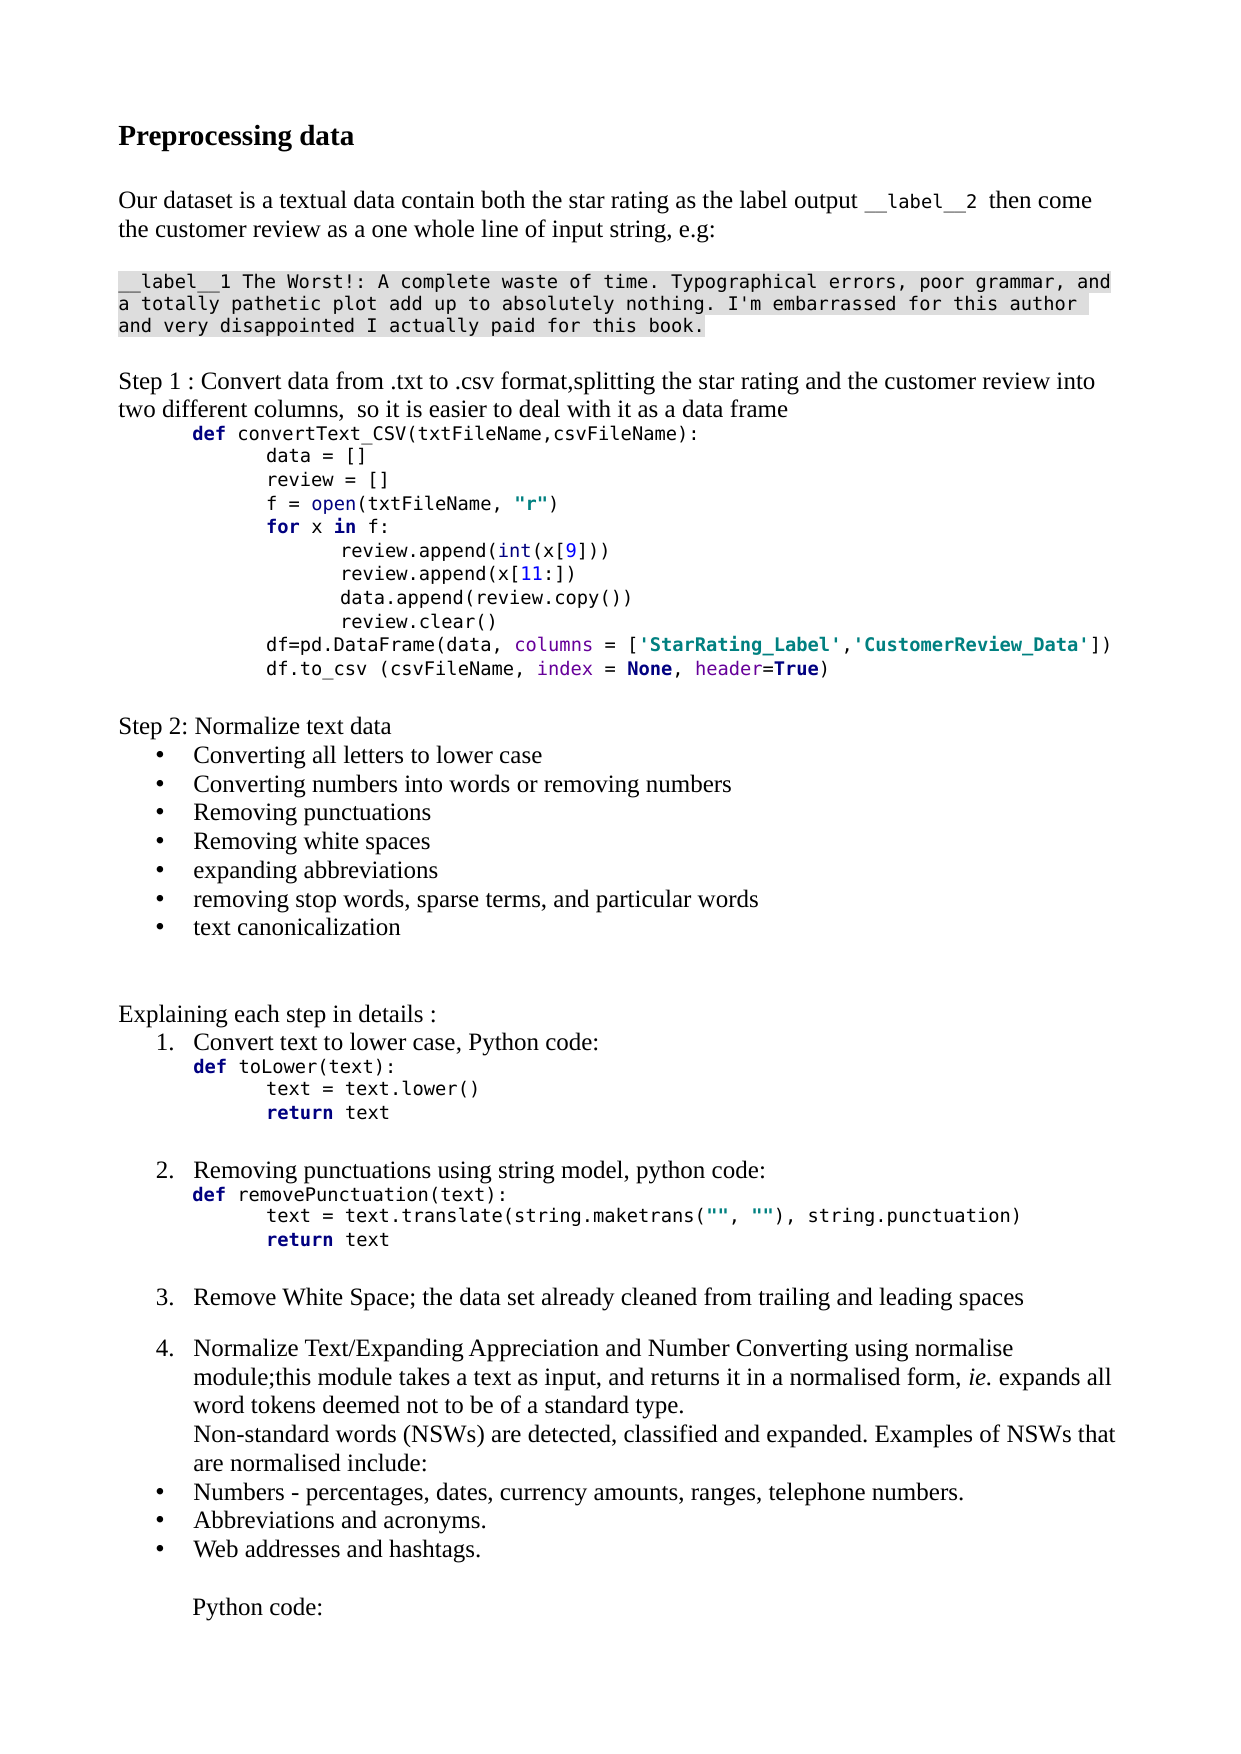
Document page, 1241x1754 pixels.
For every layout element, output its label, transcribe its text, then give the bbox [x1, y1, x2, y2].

text Preprocessing data [118, 118, 1122, 152]
text df=pd.DataFrame(data, columns = ['StarRating_Label','CustomerReview_Data']) [118, 634, 1122, 658]
text f = open(txtFileName, "r") [118, 492, 1122, 516]
text text = text.translate(string.maketrans("", ""), string.punctuation) [118, 1205, 1122, 1229]
list Abbreviations and acronyms. [156, 1505, 1122, 1534]
text Our dataset is a textual data contain both the star rating as the label output __label__2 then come the customer review as a one whole line of input string, e.g: [118, 185, 1122, 243]
text def convertText_CSV(txtFileName,csvFileName): [118, 423, 1122, 445]
list Convert text to lower case, Python code: [156, 1027, 1122, 1056]
list Remove White Space; the data set already cleaned from trailing and leading spaces [156, 1282, 1122, 1311]
text return text [118, 1102, 1122, 1125]
list removing stop words, sparse terms, and particular words [156, 884, 1122, 912]
text review.clear() [118, 611, 1122, 634]
list Removing punctuations using string model, python code: [156, 1155, 1122, 1183]
text data.append(review.copy()) [118, 587, 1122, 611]
text Step 2: Normalize text data [118, 711, 1122, 740]
list Numbers - percentages, dates, currency amounts, ranges, telephone numbers. [156, 1477, 1122, 1505]
list Removing white spaces [156, 826, 1122, 855]
text Explaining each step in details : [118, 999, 1122, 1027]
list expanding abbreviations [156, 855, 1122, 884]
text Step 1 : Convert data from .txt to .csv format,splitting the star rating and the customer review into two different columns, so it is easier to deal with it as a data frame [118, 366, 1122, 423]
list text canonicalization [156, 912, 1122, 941]
list Converting numbers into words or removing numbers [156, 769, 1122, 797]
text review = [] [118, 469, 1122, 492]
text return text [118, 1229, 1122, 1253]
text __label__1 The Worst!: A complete waste of time. Typographical errors, poor grammar, and a totally pathetic plot add up to absolutely nothing. I'm embarrassed for this author and very disappointed I actually paid for this book. [118, 271, 1122, 337]
text for x in f: [118, 516, 1122, 540]
list Normalize Text/Expanding Appreciation and Number Converting using normalise module;this module takes a text as input, and returns it in a normalised form, ie. expands all word tokens deemed not to be of a standard type. [156, 1333, 1122, 1419]
text data = [] [118, 445, 1122, 469]
text def removePunctuation(text): [118, 1183, 1122, 1205]
text review.append(x[11:]) [118, 563, 1122, 587]
list Converting all letters to lower case [156, 740, 1122, 769]
list Web addresses and hashtags. [156, 1534, 1122, 1563]
list Non-standard words (NSWs) are detected, classified and expanded. Examples of NSWs that are normalised include: [156, 1419, 1122, 1477]
list Removing punctuations [156, 797, 1122, 826]
text text = text.lower() [118, 1078, 1122, 1102]
list def toLower(text): [156, 1056, 1122, 1078]
text df.to_csv (csvFileName, index = None, header=True) [118, 658, 1122, 682]
text review.append(int(x[9])) [118, 540, 1122, 563]
text Python code: [118, 1592, 1122, 1620]
